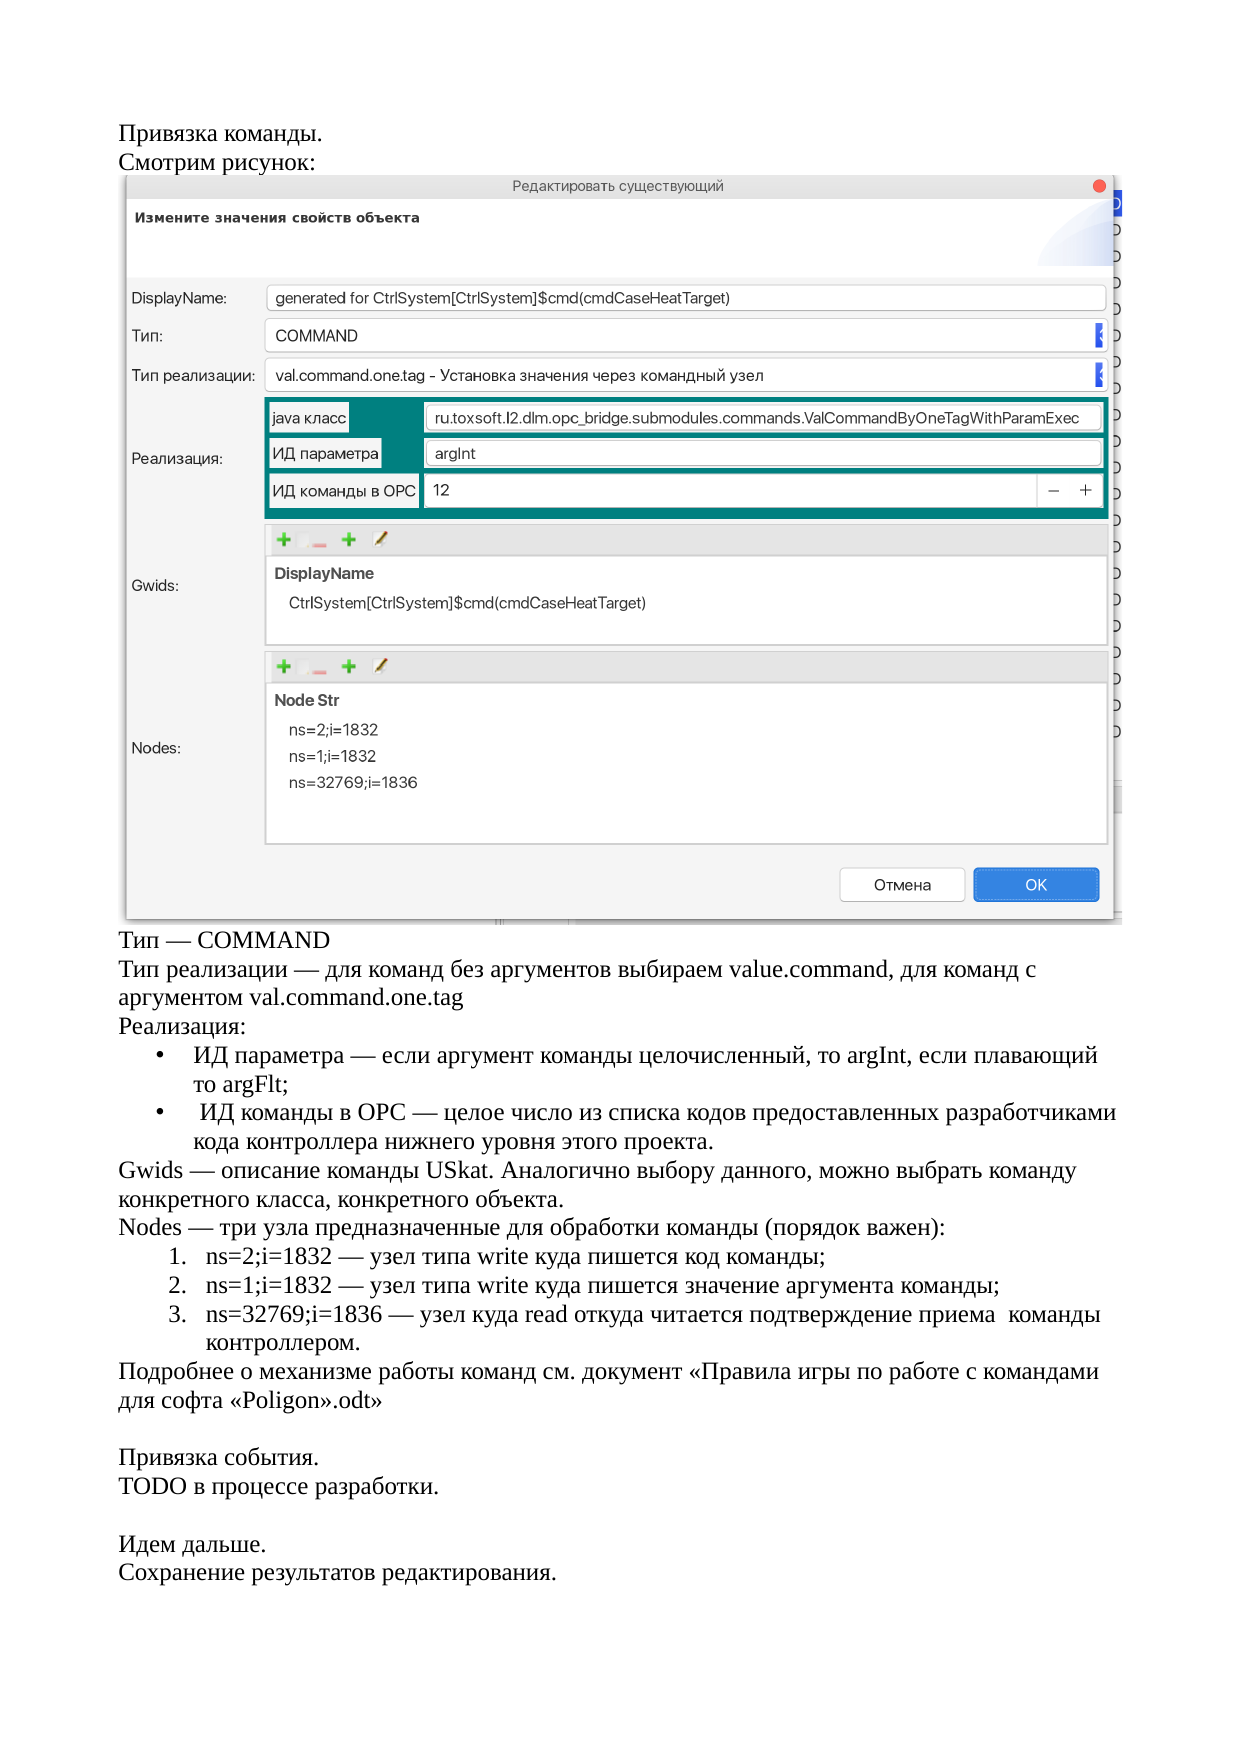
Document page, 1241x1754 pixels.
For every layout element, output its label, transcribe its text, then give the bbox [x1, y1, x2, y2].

text Сохранение результатов редактирования. [118, 1557, 1122, 1586]
text Тип реализации — для команд без аргументов выбираем value.command, для команд с аргументом val.command.one.tag [118, 954, 1122, 1011]
list ns=32769;i=1836 — узел куда read откуда читается подтверждение приема команды контроллером. [168, 1299, 1122, 1356]
text Подробнее о механизме работы команд см. документ «Правила игры по работе с командами для софта «Poligon».odt» [118, 1356, 1122, 1414]
list ИД параметра — если аргумент команды целочисленный, то argInt, если плавающий то argFlt; [156, 1040, 1122, 1097]
text Тип — COMMAND [118, 925, 1122, 954]
text Смотрим рисунок: [118, 147, 1122, 175]
text Идем дальше. [118, 1529, 1122, 1557]
list ns=2;i=1832 — узел типа write куда пишется код команды; [168, 1241, 1122, 1270]
text TODO в процессе разработки. [118, 1471, 1122, 1500]
picture [118, 175, 1123, 925]
text Nodes — три узла предназначенные для обработки команды (порядок важен): [118, 1212, 1122, 1241]
text Реализация: [118, 1011, 1122, 1040]
list ИД команды в OPC — целое число из списка кодов предоставленных разработчиками кода контроллера нижнего уровня этого проекта. [156, 1097, 1122, 1155]
text Привязка команды. [118, 118, 1122, 147]
text Gwids — описание команды USkat. Аналогично выбору данного, можно выбрать команду конкретного класса, конкретного объекта. [118, 1155, 1122, 1212]
list ns=1;i=1832 — узел типа write куда пишется значение аргумента команды; [168, 1270, 1122, 1299]
text Привязка события. [118, 1442, 1122, 1471]
